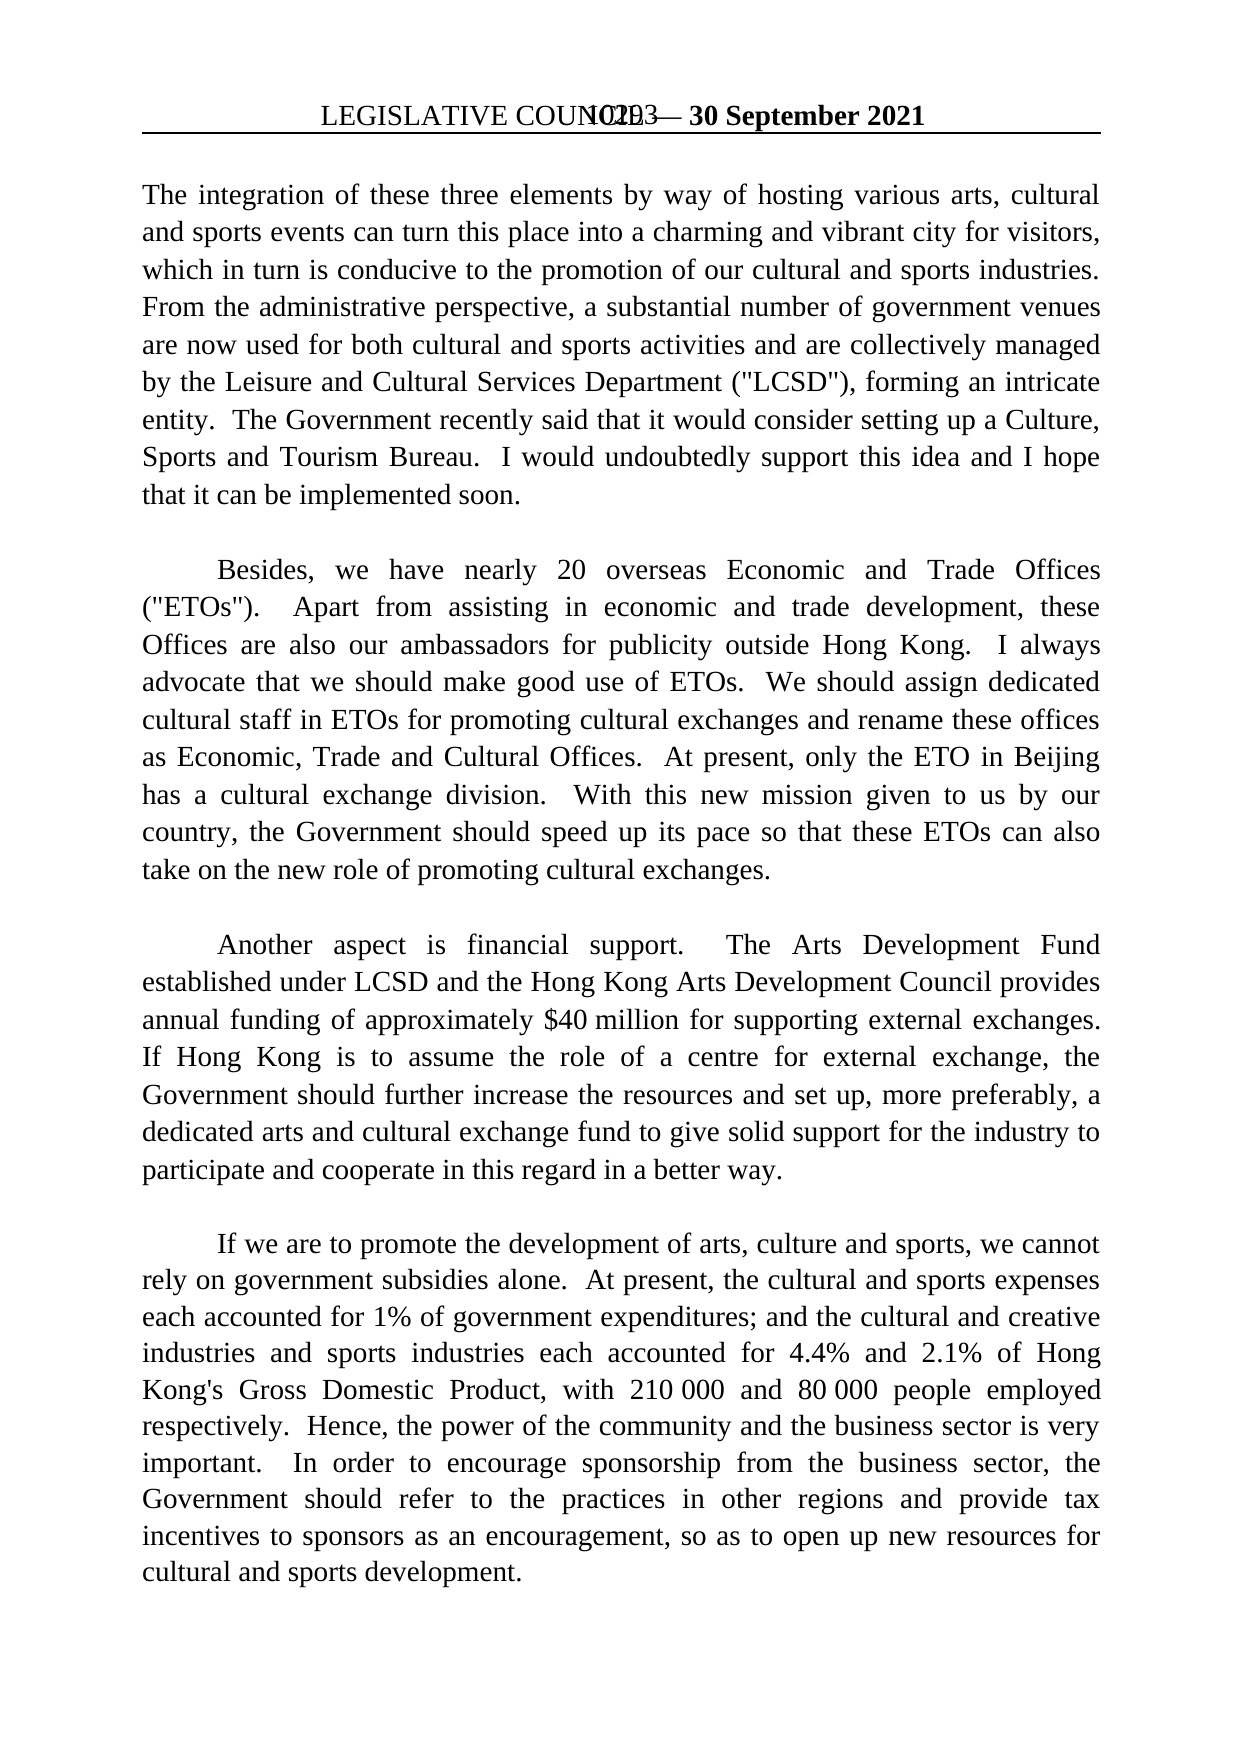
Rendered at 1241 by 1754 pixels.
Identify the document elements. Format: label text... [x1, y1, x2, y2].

text Another aspect is financial support. The Arts Development Fund established under LCSD and the Hong Kong Arts Development Council provides annual funding of approximately $40 million for supporting external exchanges. If Hong Kong is to assume the role of a centre for external exchange, the Government should further increase the resources and set up, more preferably, a dedicated arts and cultural exchange fund to give solid support for the industry to participate and cooperate in this regard in a better way. [142, 923, 1101, 1186]
text If we are to promote the development of arts, culture and sports, we cannot rely on government subsidies alone. At present, the cultural and sports expenses each accounted for 1% of government expenditures; and the cultural and creative industries and sports industries each accounted for 4.4% and 2.1% of Hong Kong's Gross Domestic Product, with 210 000 and 80 000 people employed respectively. Hence, the power of the community and the business sector is very important. In order to encourage sponsorship from the business sector, the Government should refer to the practices in other regions and provide tax incentives to sponsors as an encouragement, so as to open up new resources for cultural and sports development. [142, 1223, 1101, 1588]
text Besides, we have nearly 20 overseas Economic and Trade Offices ("ETOs"). Apart from assisting in economic and trade development, these Offices are also our ambassadors for publicity outside Hong Kong. I always advocate that we should make good use of ETOs. We should assign dedicated cultural staff in ETOs for promoting cultural exchanges and rename these offices as Economic, Trade and Cultural Offices. At present, only the ETO in Beijing has a cultural exchange division. With this new mission given to us by our country, the Government should speed up its pace so that these ETOs can also take on the new role of promoting cultural exchanges. [142, 548, 1101, 886]
text The integration of these three elements by way of hosting various arts, cultural and sports events can turn this place into a charming and vibrant city for visitors, which in turn is conducive to the promotion of our cultural and sports industries. From the administrative perspective, a substantial number of government venues are now used for both cultural and sports activities and are collectively managed by the Leisure and Cultural Services Department ("LCSD"), forming an intricate entity. The Government recently said that it would consider setting up a Culture, Sports and Tourism Bureau. I would undoubtedly support this idea and I hope that it can be implemented soon. [142, 173, 1101, 511]
